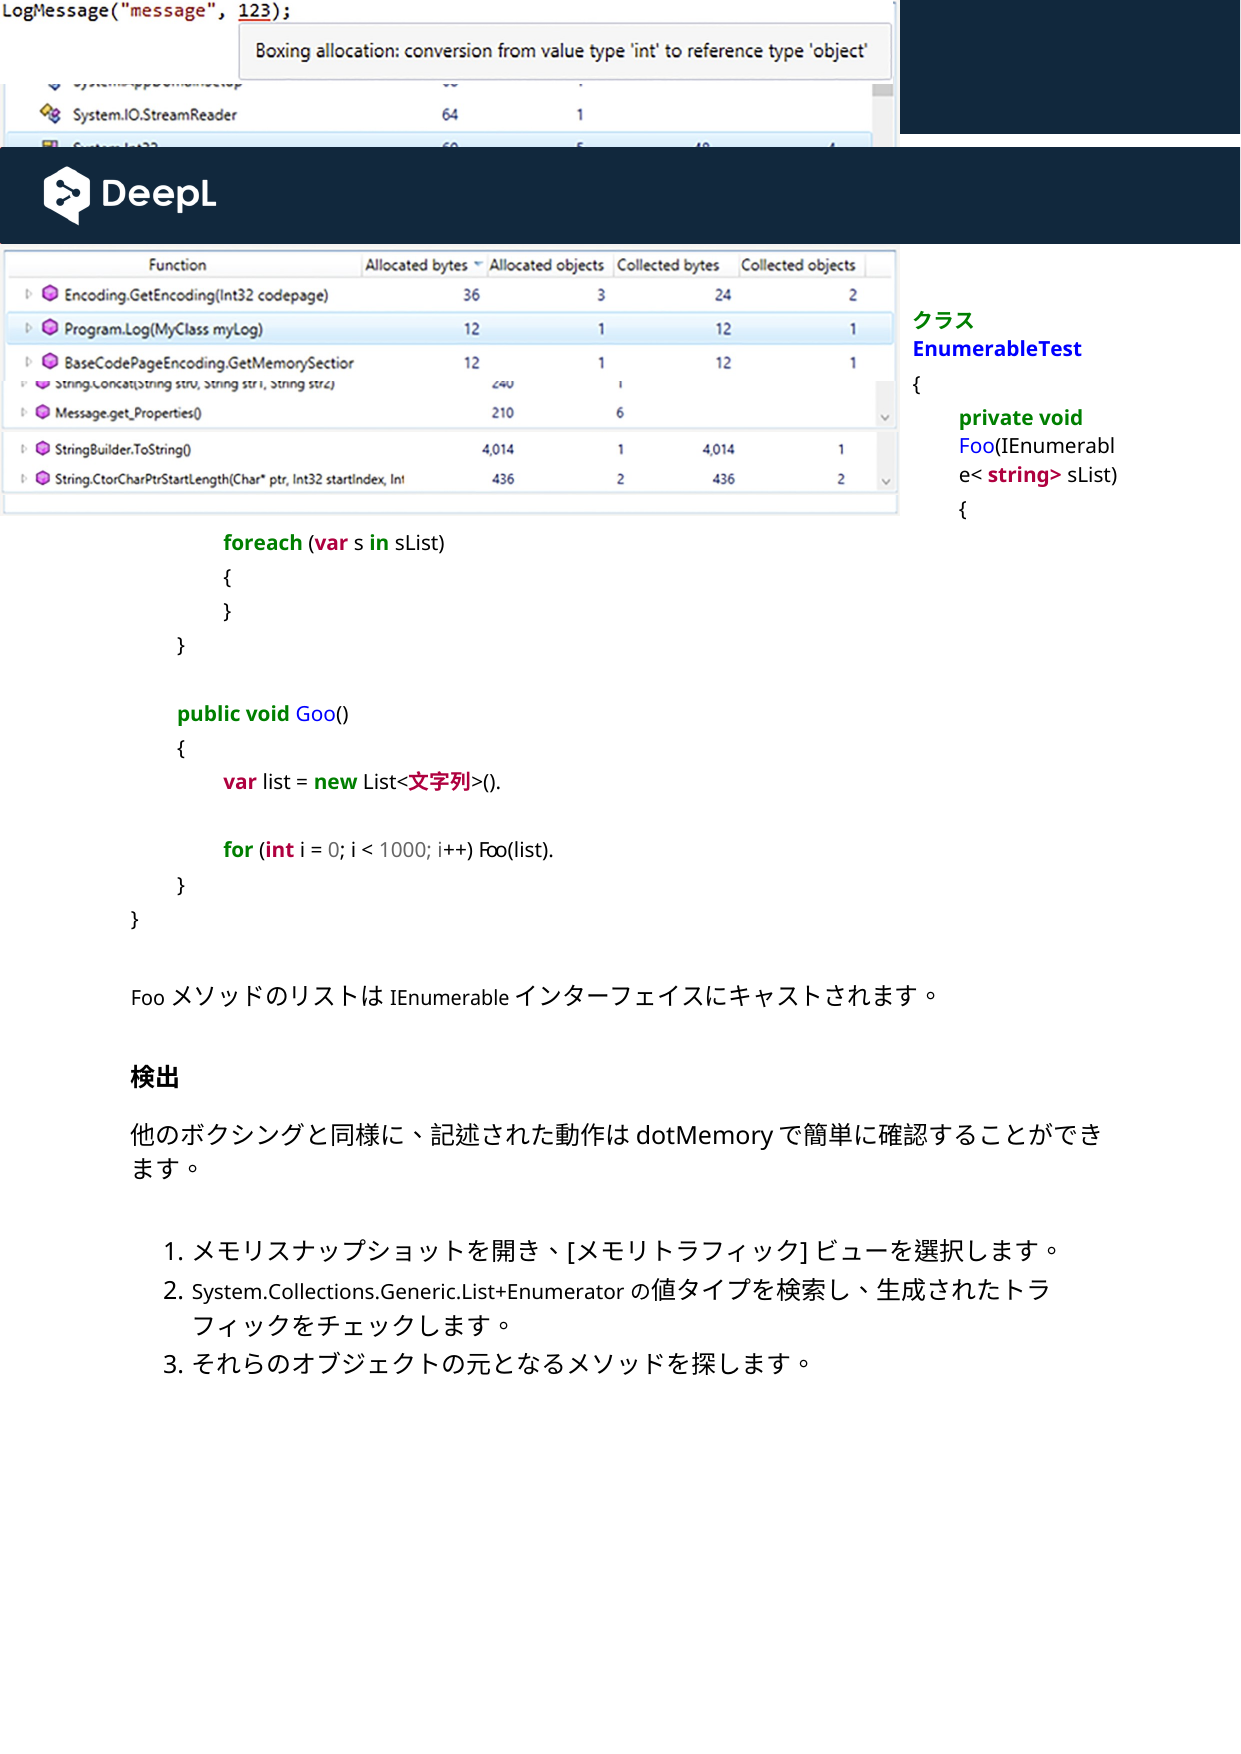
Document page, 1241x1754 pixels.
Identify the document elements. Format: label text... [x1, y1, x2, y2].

list System.Collections.Generic.List+Enumerator の値タイプを検索し、生成されたトラフィックをチェックします。 [163, 1272, 1110, 1342]
text var list = new List<文字列>(). [223, 767, 1122, 796]
text { [177, 733, 1122, 761]
picture [0, 0, 1241, 516]
text { [900, 369, 1122, 397]
text { [177, 494, 1122, 522]
subtitle 検出 [131, 1059, 1122, 1093]
text } [223, 596, 1122, 625]
text { [223, 562, 1122, 591]
text Foo メソッドのリストは IEnumerable インターフェイスにキャストされます。 [131, 979, 1110, 1013]
text } [131, 904, 1122, 933]
text } [177, 870, 1122, 899]
text foreach (var s in sList) [223, 528, 1122, 556]
text } [177, 631, 1122, 659]
list メモリスナップショットを開き、[メモリトラフィック] ビューを選択します。 [163, 1234, 1122, 1268]
list それらのオブジェクトの元となるメソッドを探します。 [163, 1347, 1122, 1381]
text for (int i = 0; i < 1000; i++) Foo(list). [223, 836, 648, 864]
text public void Goo() [177, 699, 1122, 727]
text 他のボクシングと同様に、記述された動作はdotMemoryで簡単に確認することができます。 [131, 1118, 1122, 1186]
text クラスEnumerableTest [900, 306, 1122, 363]
text private void Foo(IEnumerable< string> sList) [900, 403, 1122, 488]
